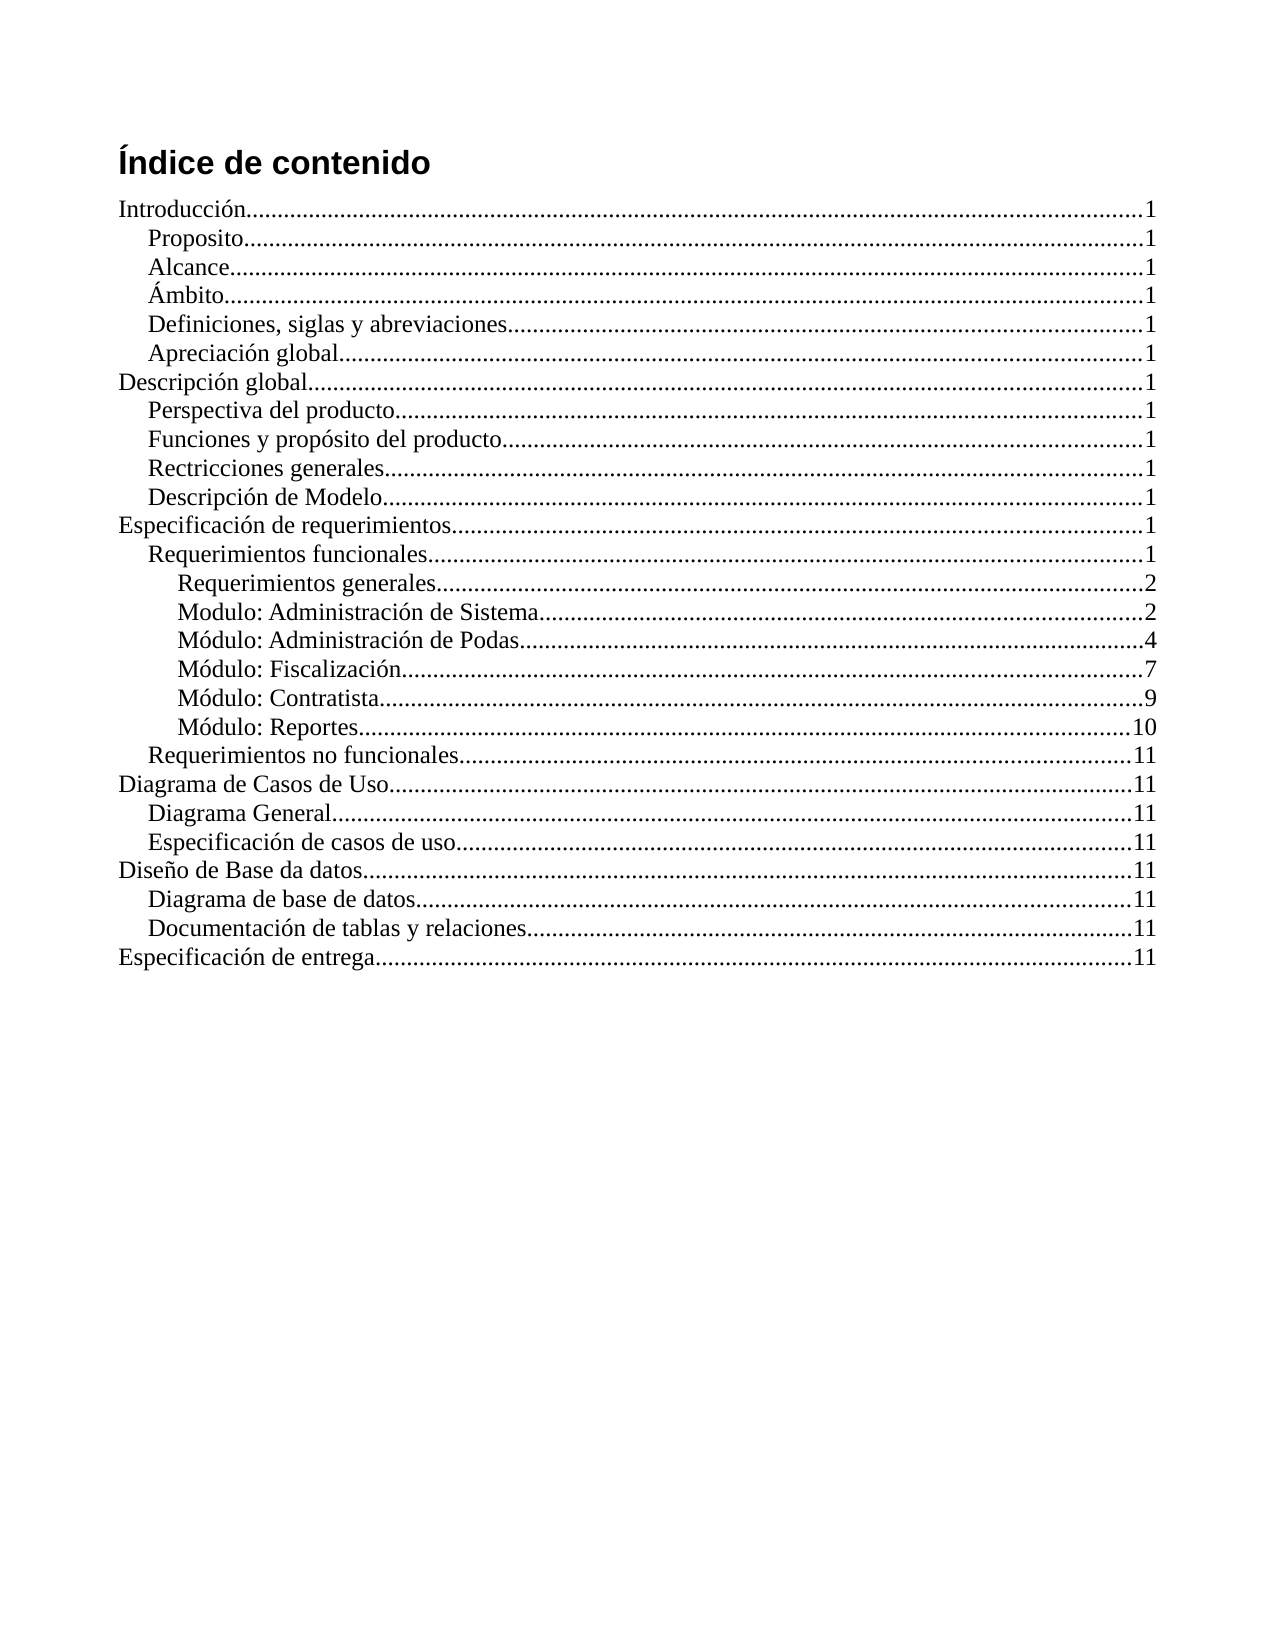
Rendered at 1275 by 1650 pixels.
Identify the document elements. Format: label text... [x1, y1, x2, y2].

text Requerimientos funcionales 1 [148, 539, 1157, 568]
text Especificación de requerimientos 1 [118, 510, 1157, 539]
text Alcance 1 [148, 252, 1157, 280]
text Definiciones, siglas y abreviaciones 1 [148, 309, 1157, 338]
text Diseño de Base da datos 11 [118, 855, 1157, 884]
text Requerimientos no funcionales 11 [148, 740, 1157, 769]
text Apreciación global 1 [148, 338, 1157, 367]
text Funciones y propósito del producto 1 [148, 424, 1157, 453]
text Modulo: Administración de Sistema 2 [177, 597, 1157, 625]
text Documentación de tablas y relaciones 11 [148, 913, 1157, 942]
text Módulo: Fiscalización 7 [177, 654, 1157, 683]
subtitle Índice de contenido [118, 143, 1157, 182]
text Ámbito 1 [148, 280, 1157, 309]
text Introducción 1 [118, 194, 1157, 223]
text Requerimientos generales 2 [177, 568, 1157, 597]
text Perspectiva del producto 1 [148, 395, 1157, 424]
text Módulo: Contratista 9 [177, 683, 1157, 712]
text Diagrama de Casos de Uso 11 [118, 769, 1157, 798]
text Módulo: Administración de Podas 4 [177, 625, 1157, 654]
text Descripción global 1 [118, 367, 1157, 395]
text Proposito 1 [148, 223, 1157, 252]
text Diagrama de base de datos 11 [148, 884, 1157, 913]
text Rectricciones generales 1 [148, 453, 1157, 482]
text Módulo: Reportes. 10 [177, 712, 1157, 740]
text Especificación de casos de uso 11 [148, 827, 1157, 855]
text Descripción de Modelo 1 [148, 482, 1157, 510]
text Especificación de entrega 11 [118, 942, 1157, 970]
text Diagrama General 11 [148, 798, 1157, 827]
